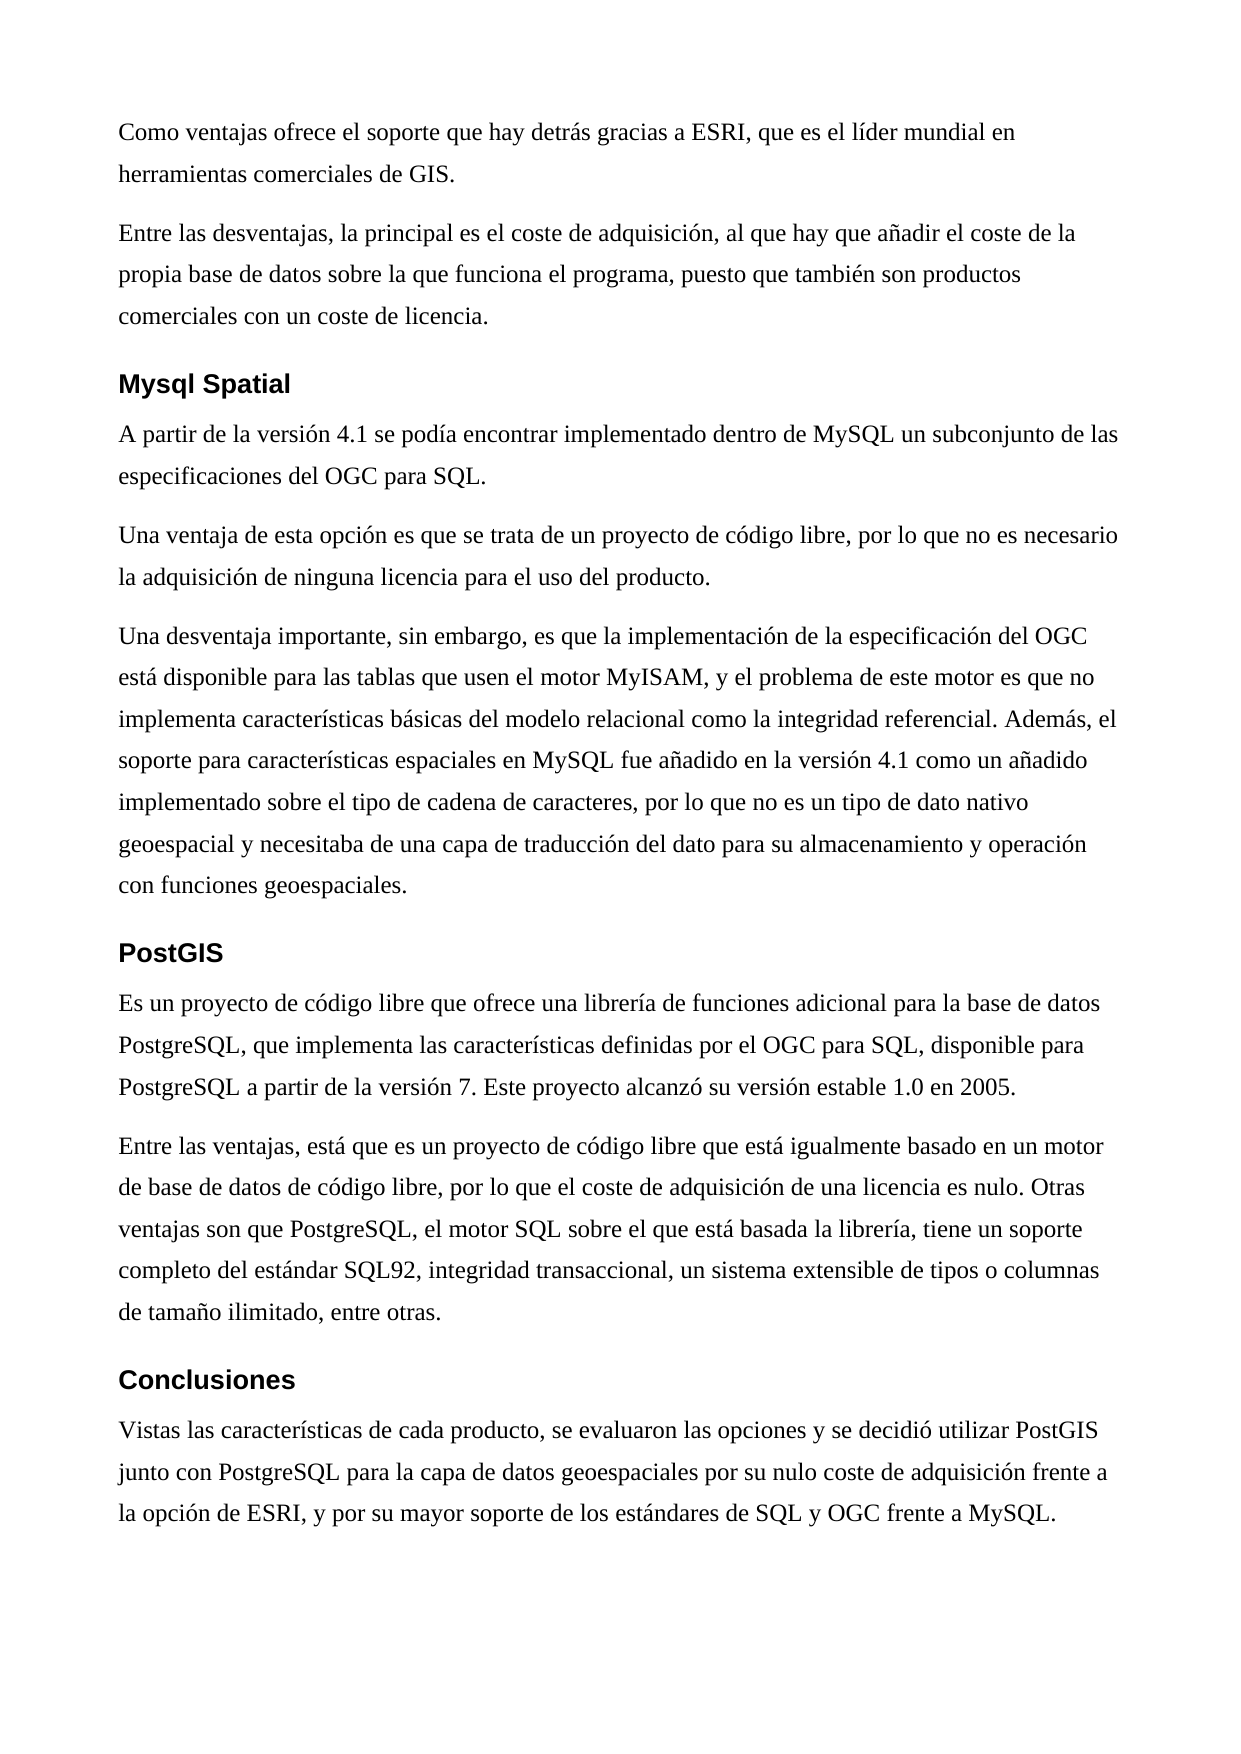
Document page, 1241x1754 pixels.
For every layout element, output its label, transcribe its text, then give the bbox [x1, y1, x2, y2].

text Como ventajas ofrece el soporte que hay detrás gracias a ESRI, que es el líder mundial en herramientas comerciales de GIS. [118, 118, 1122, 187]
text Una desventaja importante, sin embargo, es que la implementación de la especificación del OGC está disponible para las tablas que usen el motor MyISAM, y el problema de este motor es que no implementa características básicas del modelo relacional como la integridad referencial. Además, el soporte para características espaciales en MySQL fue añadido en la versión 4.1 como un añadido implementado sobre el tipo de cadena de caracteres, por lo que no es un tipo de dato nativo geoespacial y necesitaba de una capa de traducción del dato para su almacenamiento y operación con funciones geoespaciales. [118, 622, 1122, 899]
subtitle Mysql Spatial [118, 369, 1122, 399]
text Una ventaja de esta opción es que se trata de un proyecto de código libre, por lo que no es necesario la adquisición de ninguna licencia para el uso del producto. [118, 521, 1122, 590]
text Entre las ventajas, está que es un proyecto de código libre que está igualmente basado en un motor de base de datos de código libre, por lo que el coste de adquisición de una licencia es nulo. Otras ventajas son que PostgreSQL, el motor SQL sobre el que está basada la librería, tiene un soporte completo del estándar SQL92, integridad transaccional, un sistema extensible de tipos o columnas de tamaño ilimitado, entre otras. [118, 1132, 1122, 1326]
text Vistas las características de cada producto, se evaluaron las opciones y se decidió utilizar PostGIS junto con PostgreSQL para la capa de datos geoespaciales por su nulo coste de adquisición frente a la opción de ESRI, y por su mayor soporte de los estándares de SQL y OGC frente a MySQL. [118, 1416, 1122, 1527]
text A partir de la versión 4.1 se podía encontrar implementado dentro de MySQL un subconjunto de las especificaciones del OGC para SQL. [118, 420, 1122, 489]
subtitle Conclusiones [118, 1365, 1122, 1395]
subtitle PostGIS [118, 938, 1122, 968]
text Entre las desventajas, la principal es el coste de adquisición, al que hay que añadir el coste de la propia base de datos sobre la que funciona el programa, puesto que también son productos comerciales con un coste de licencia. [118, 219, 1122, 330]
text Es un proyecto de código libre que ofrece una librería de funciones adicional para la base de datos PostgreSQL, que implementa las características definidas por el OGC para SQL, disponible para PostgreSQL a partir de la versión 7. Este proyecto alcanzó su versión estable 1.0 en 2005. [118, 989, 1122, 1100]
